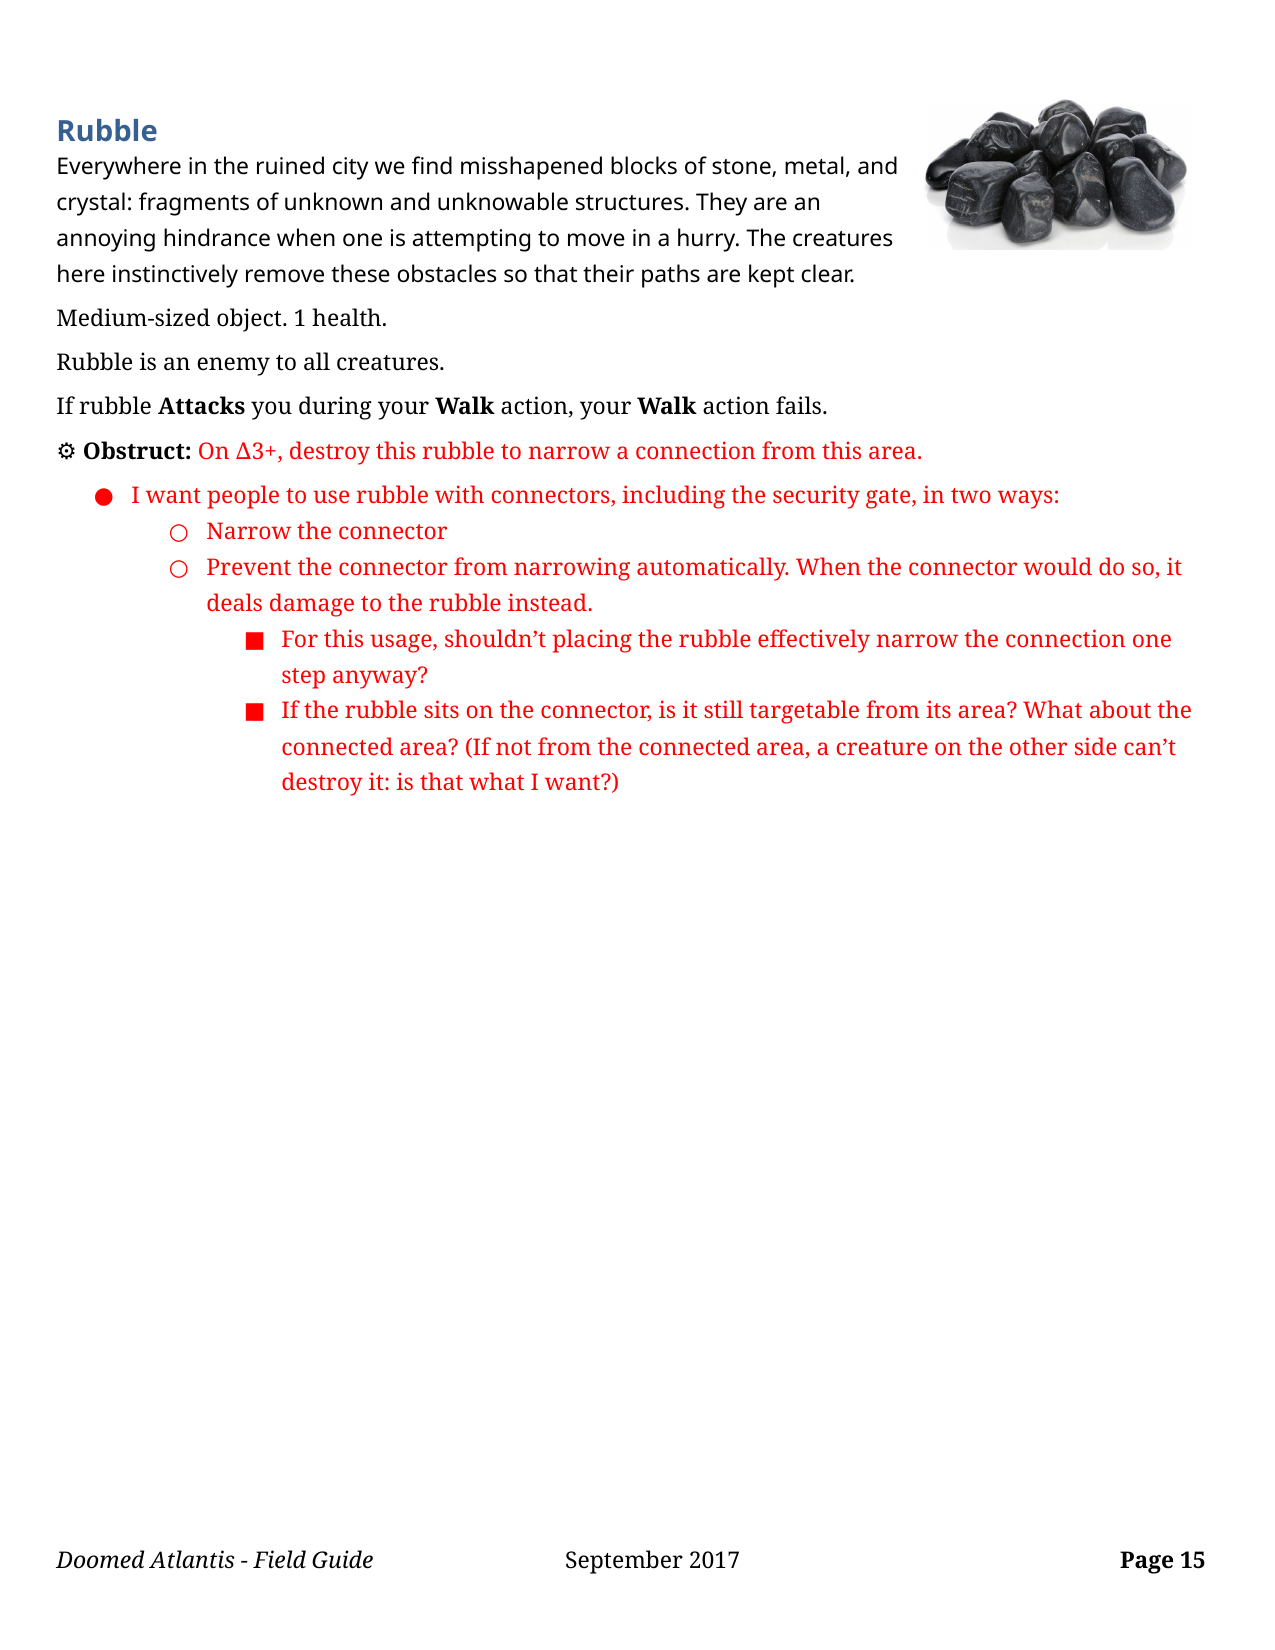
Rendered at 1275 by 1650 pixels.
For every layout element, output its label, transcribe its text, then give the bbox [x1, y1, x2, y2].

subtitle Everywhere in the ruined city we find misshapened blocks of stone, metal, and crystal: fragments of unknown and unknowable structures. They are an annoying hindrance when one is attempting to move in a hurry. The creatures here instinctively remove these obstacles so that their paths are kept clear. [56, 150, 1215, 289]
list Prevent the connector from narrowing automatically. When the connector would do so, it deals damage to the rubble instead. [169, 551, 1215, 618]
list For this usage, shouldn’t placing the rubble effectively narrow the connection one step anyway? [244, 623, 1215, 690]
list Narrow the connector [169, 515, 1215, 546]
text Rubble is an enemy to all creatures. [56, 346, 1215, 377]
picture [923, 99, 1192, 250]
list I want people to use rubble with connectors, including the security gate, in two ways: [94, 479, 1215, 510]
text ⚙ Obstruct: On ∆3+, destroy this rubble to narrow a connection from this area. [56, 434, 1215, 466]
subtitle Rubble [56, 110, 923, 150]
text Medium-sized object. 1 health. [56, 302, 1215, 333]
list If the rubble sits on the connector, is it still targetable from its area? What about the connected area? (If not from the connected area, a creature on the other side can’t destroy it: is that what I want?) [244, 694, 1215, 798]
text If rubble Attacks you during your Walk action, your Walk action fails. [56, 390, 1215, 422]
subtitle [1192, 110, 1215, 150]
